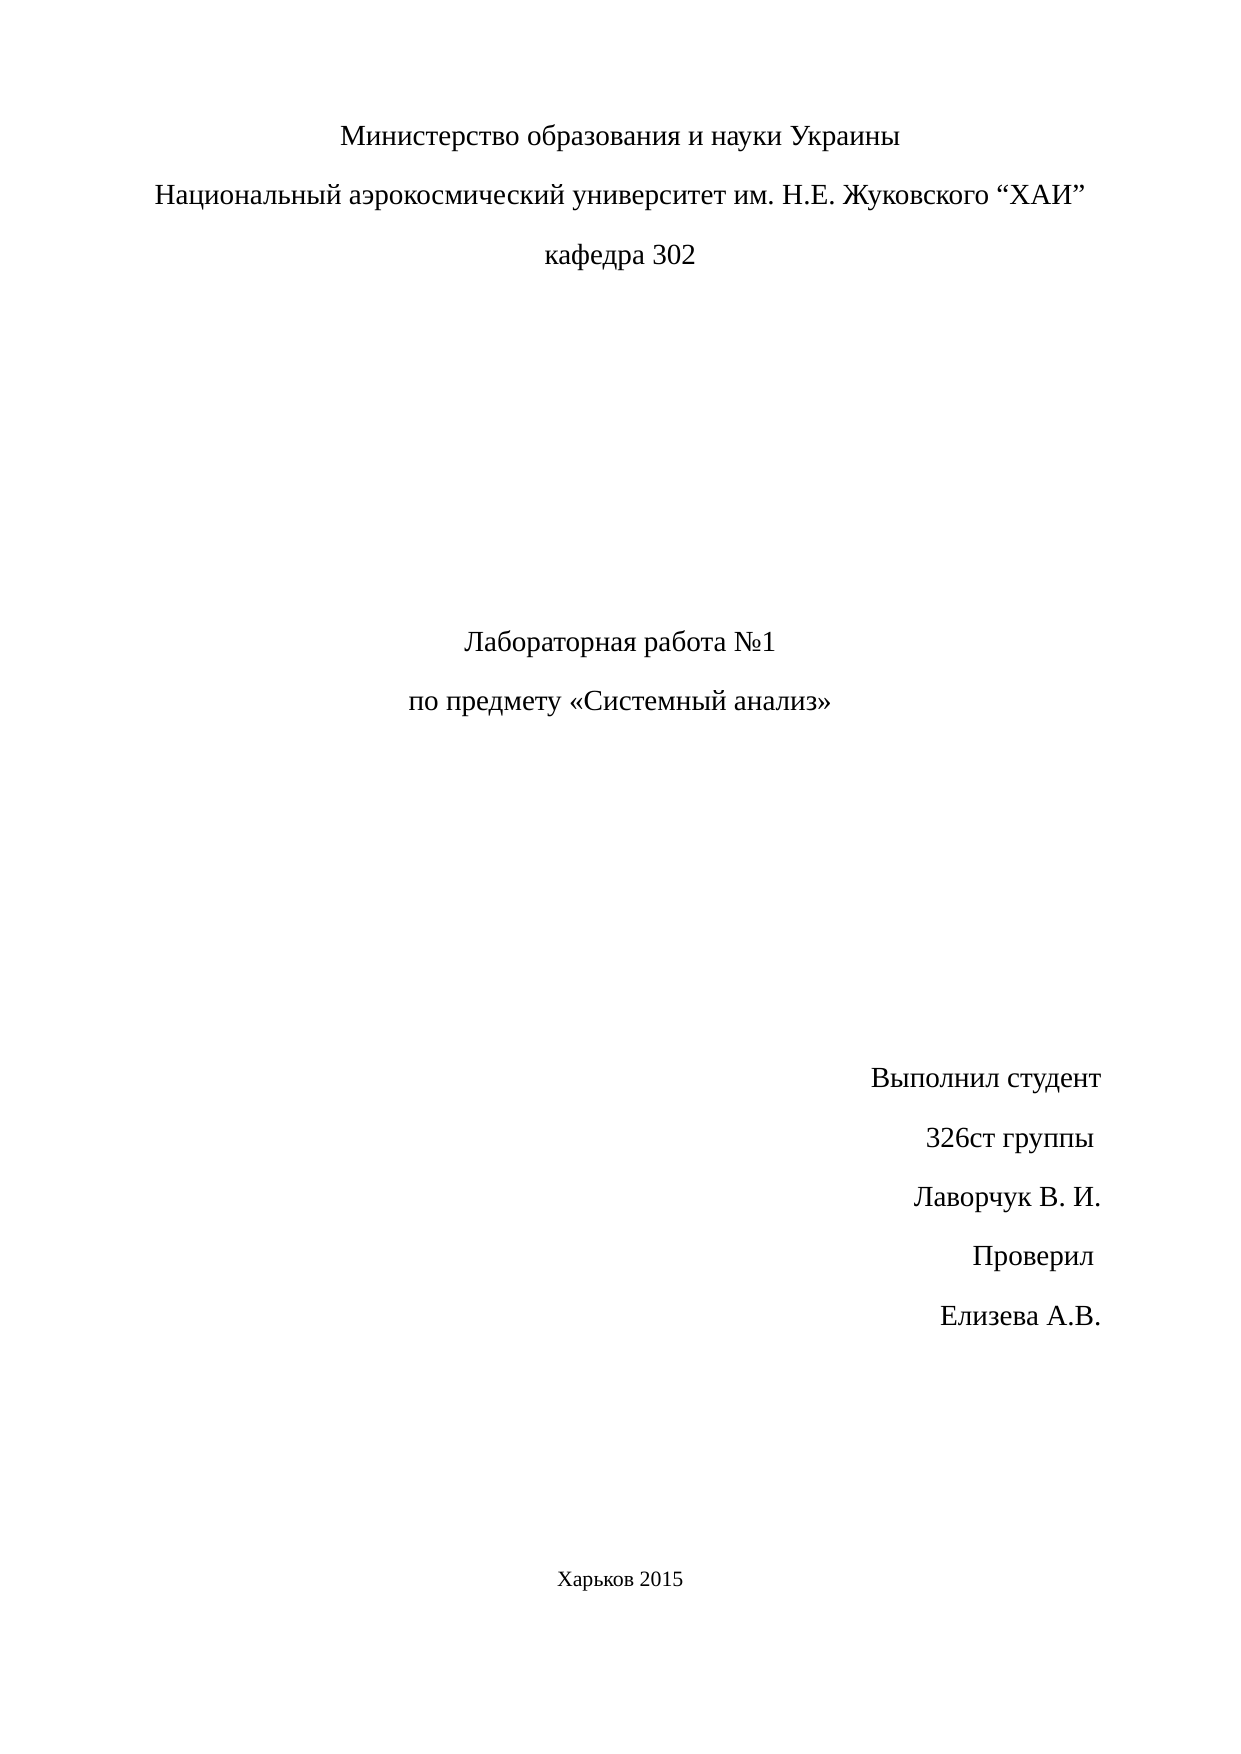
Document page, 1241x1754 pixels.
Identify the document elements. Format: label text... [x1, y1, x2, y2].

text Министерство образования и науки Украины [139, 118, 1101, 152]
text по предмету «Системный анализ» [139, 683, 1101, 717]
text Лабораторная работа №1 [139, 624, 1101, 657]
text Выполнил студент [139, 1060, 1101, 1094]
text Проверил [139, 1238, 1101, 1272]
text Елизева А.В. [139, 1298, 1101, 1331]
text кафедра 302 [139, 237, 1101, 270]
text Лаворчук В. И. [139, 1179, 1101, 1213]
text Национальный аэрокосмический университет им. Н.Е. Жуковского “ХАИ” [139, 177, 1101, 211]
text Харьков 2015 [139, 1566, 1101, 1591]
text 326ст группы [139, 1120, 1101, 1153]
